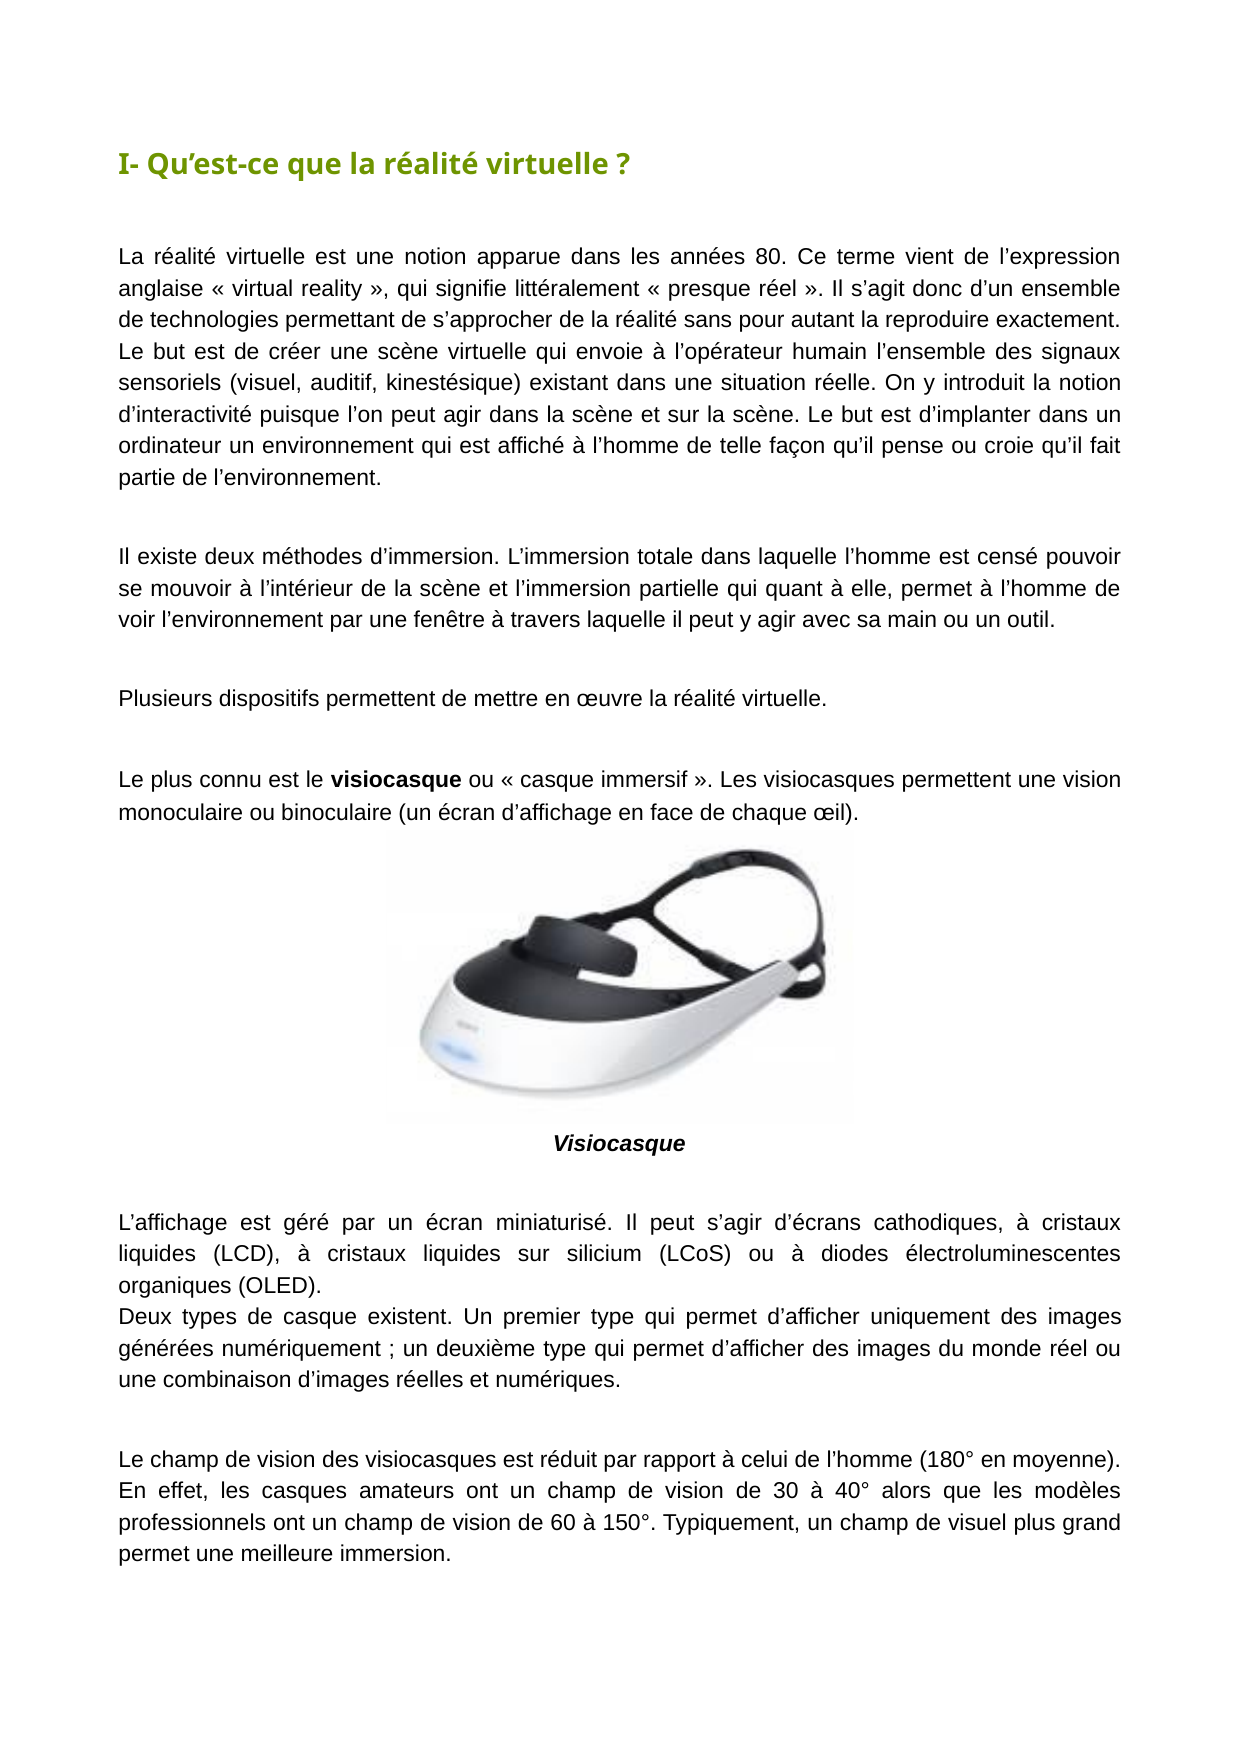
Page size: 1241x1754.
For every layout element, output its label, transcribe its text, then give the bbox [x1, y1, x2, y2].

text La réalité virtuelle est une notion apparue dans les années 80. Ce terme vient de l’expression anglaise « virtual reality », qui signifie littéralement « presque réel ». Il s’agit donc d’un ensemble de technologies permettant de s’approcher de la réalité sans pour autant la reproduire exactement. [118, 243, 1122, 332]
text Il existe deux méthodes d’immersion. L’immersion totale dans laquelle l’homme est censé pouvoir se mouvoir à l’intérieur de la scène et l’immersion partielle qui quant à elle, permet à l’homme de voir l’environnement par une fenêtre à travers laquelle il peut y agir avec sa main ou un outil. [118, 543, 1122, 632]
text Le but est de créer une scène virtuelle qui envoie à l’opérateur humain l’ensemble des signaux sensoriels (visuel, auditif, kinestésique) existant dans une situation réelle. On y introduit la notion d’interactivité puisque l’on peut agir dans la scène et sur la scène. Le but est d’implanter dans un ordinateur un environnement qui est affiché à l’homme de telle façon qu’il pense ou croie qu’il fait partie de l’environnement. [118, 338, 1122, 490]
text L’affichage est géré par un écran miniaturisé. Il peut s’agir d’écrans cathodiques, à cristaux liquides (LCD), à cristaux liquides sur silicium (LCoS) ou à diodes électroluminescentes organiques (OLED). [118, 1209, 1122, 1298]
text Deux types de casque existent. Un premier type qui permet d’afficher uniquement des images générées numériquement ; un deuxième type qui permet d’afficher des images du monde réel ou une combinaison d’images réelles et numériques. [118, 1303, 1122, 1393]
text Plusieurs dispositifs permettent de mettre en œuvre la réalité virtuelle. [118, 685, 1122, 712]
text Visiocasque [118, 1129, 1122, 1156]
text Le champ de vision des visiocasques est réduit par rapport à celui de l’homme (180° en moyenne). En effet, les casques amateurs ont un champ de vision de 30 à 40° alors que les modèles professionnels ont un champ de vision de 60 à 150°. Typiquement, un champ de visuel plus grand permet une meilleure immersion. [118, 1446, 1122, 1567]
text Le plus connu est le visiocasque ou « casque immersif ». Les visiocasques permettent une vision monoculaire ou binoculaire (un écran d’affichage en face de chaque œil). [118, 764, 1122, 825]
subtitle I- Qu’est-ce que la réalité virtuelle ? [118, 143, 1122, 183]
picture [385, 830, 855, 1124]
